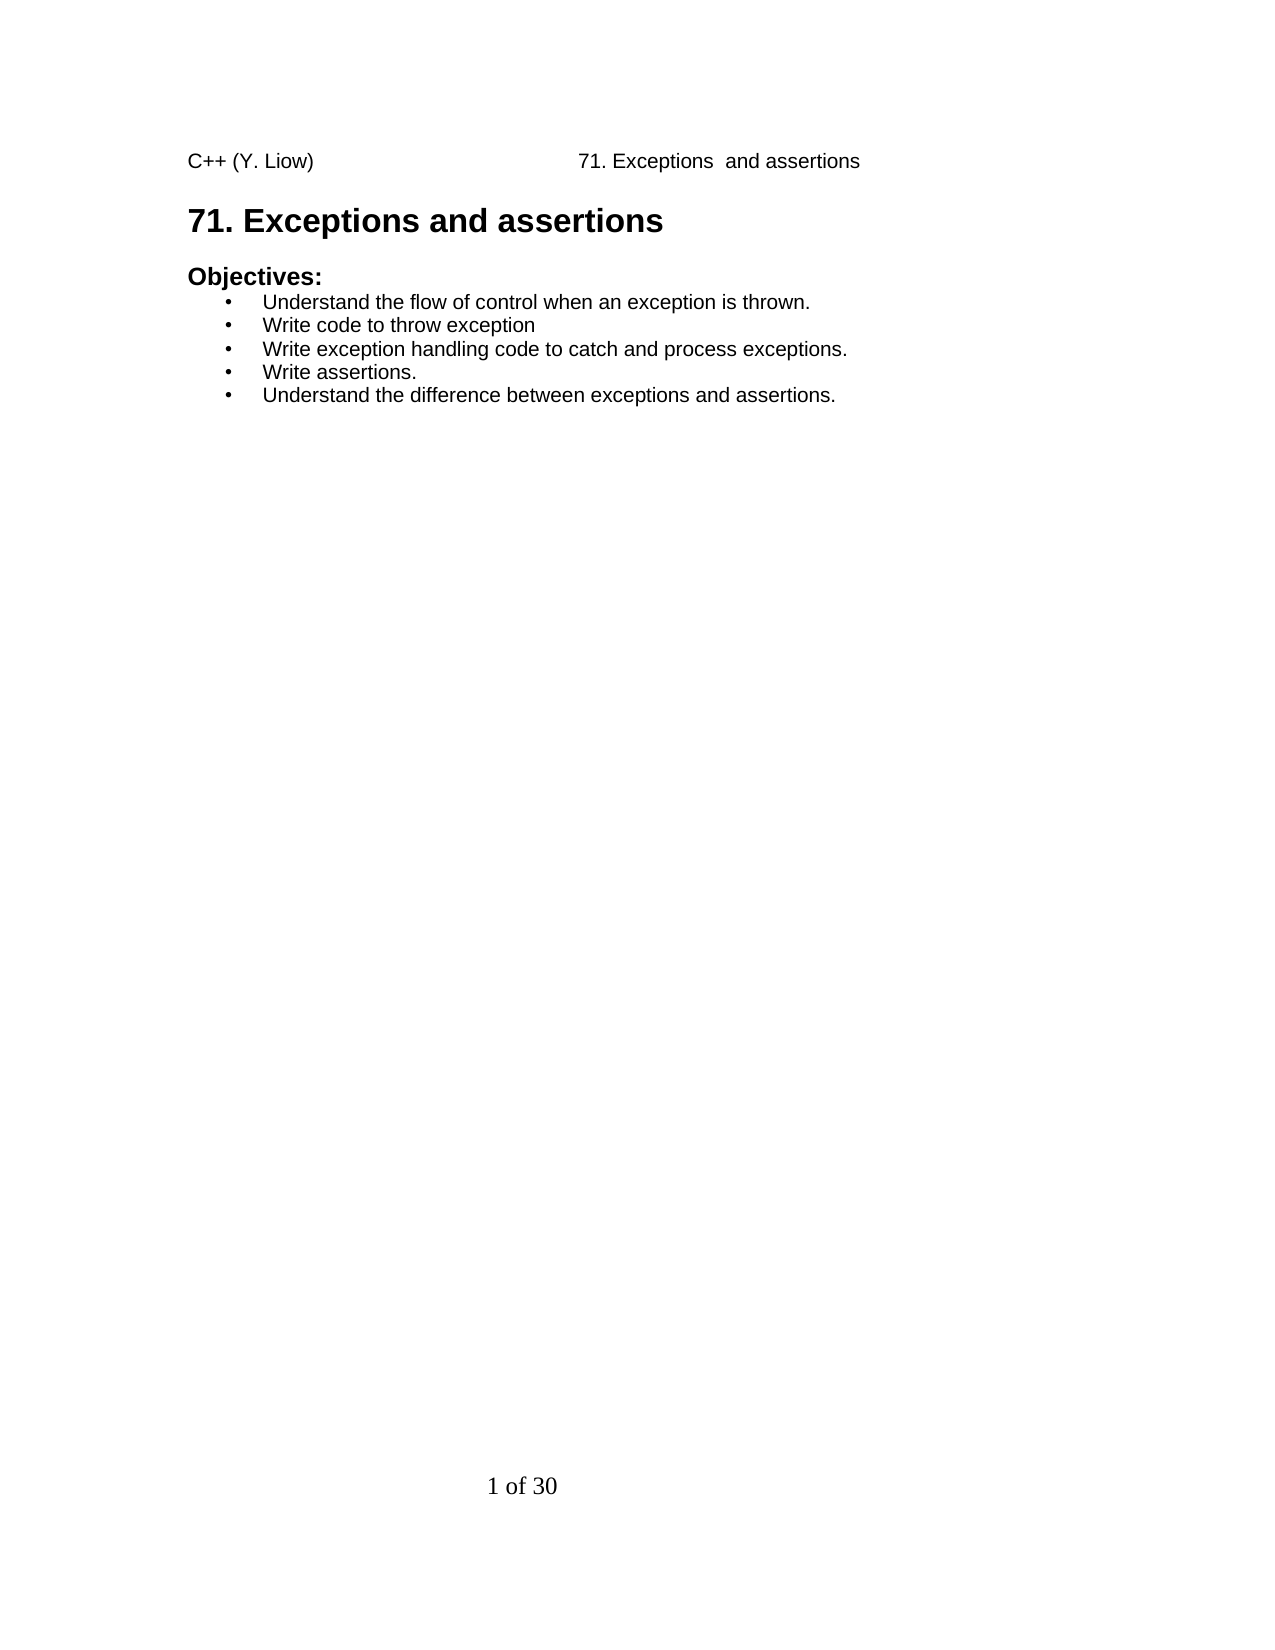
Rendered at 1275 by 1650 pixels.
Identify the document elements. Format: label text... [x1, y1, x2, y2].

list Understand the flow of control when an exception is thrown. [225, 291, 862, 314]
text 71. Exceptions and assertions [187, 203, 862, 240]
text Objectives: [187, 263, 862, 291]
list Understand the difference between exceptions and assertions. [225, 384, 862, 407]
list Write assertions. [225, 361, 862, 384]
list Write exception handling code to catch and process exceptions. [225, 337, 862, 361]
list Write code to throw exception [225, 314, 862, 337]
